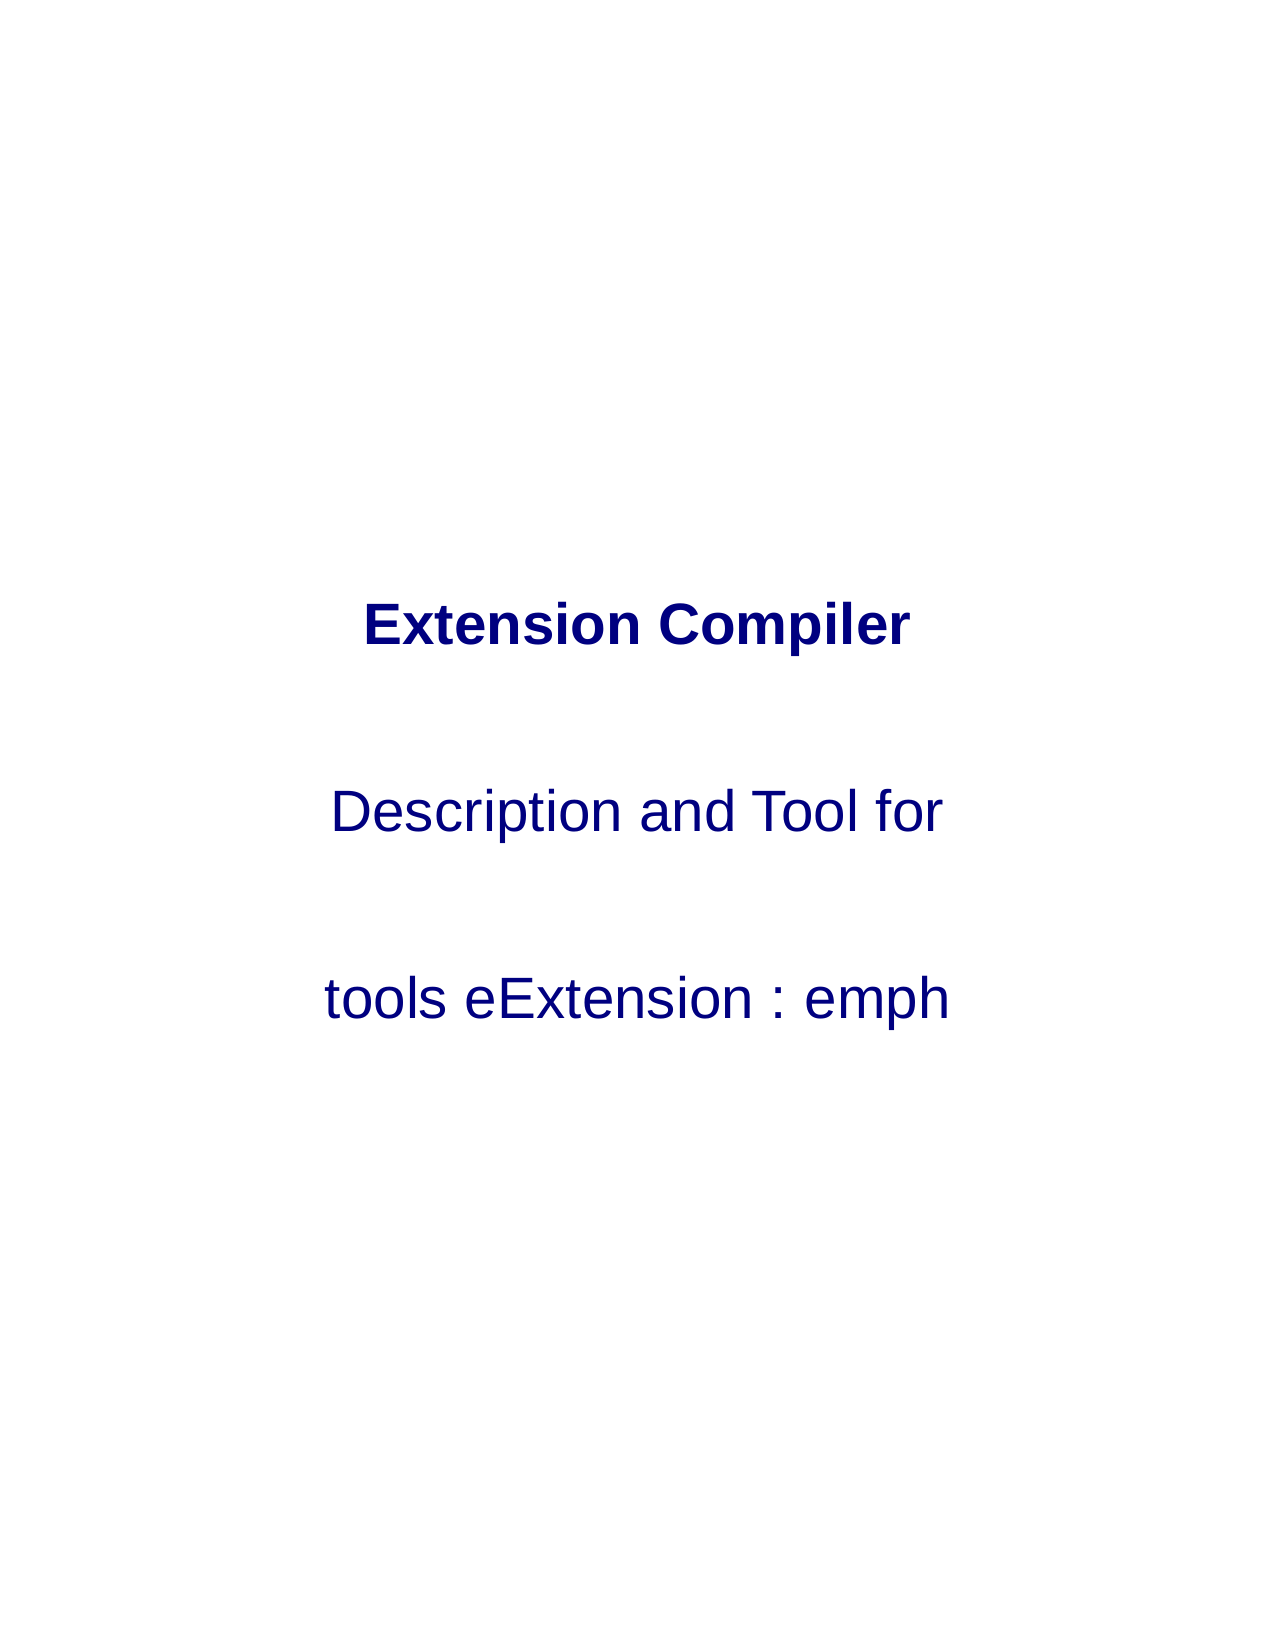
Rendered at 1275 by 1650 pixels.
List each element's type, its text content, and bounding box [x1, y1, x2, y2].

text tools eExtension : emph [153, 965, 1121, 1031]
text Description and Tool for [153, 778, 1121, 844]
text Extension Compiler [153, 592, 1121, 657]
